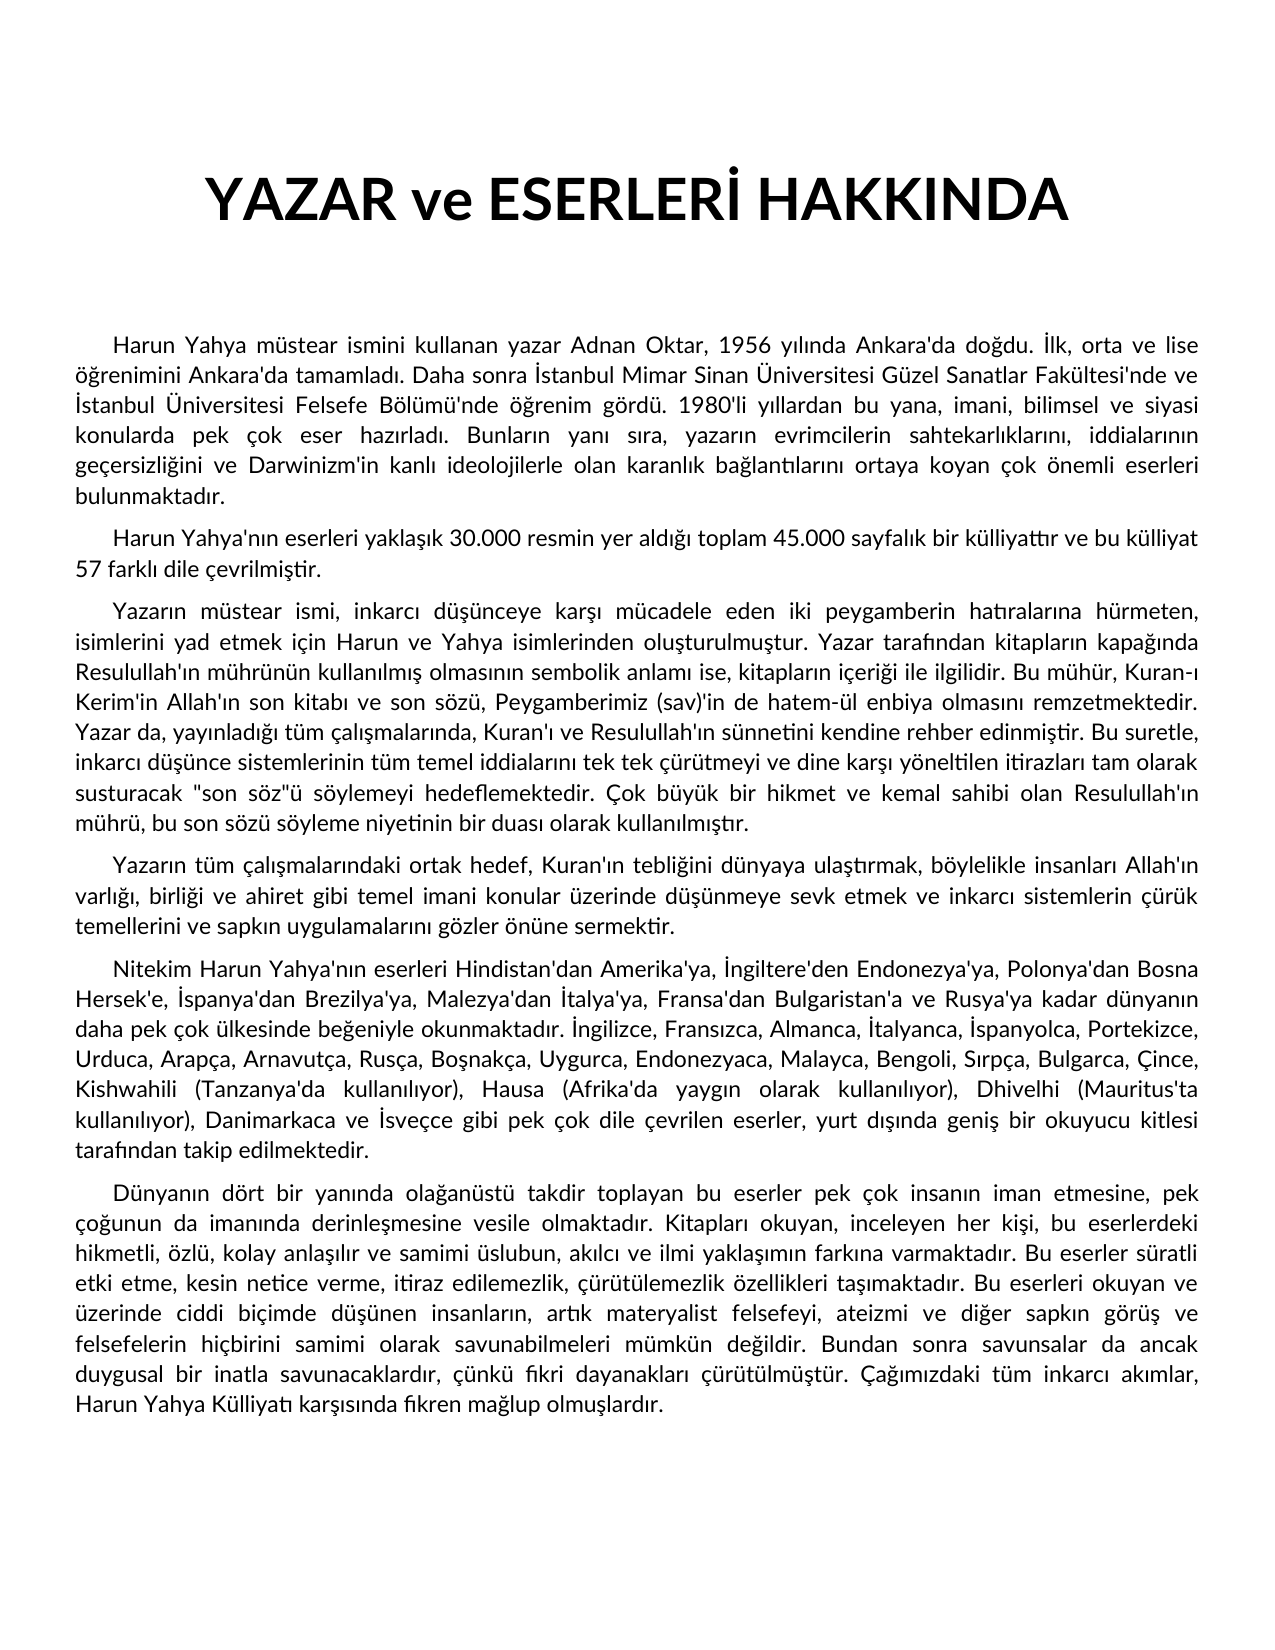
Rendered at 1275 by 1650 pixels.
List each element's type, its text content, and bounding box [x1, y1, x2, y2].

text Dünyanın dört bir yanında olağanüstü takdir toplayan bu eserler pek çok insanın iman etmesine, pek çoğunun da imanında derinleşmesine vesile olmaktadır. Kitapları okuyan, inceleyen her kişi, bu eserlerdeki hikmetli, özlü, kolay anlaşılır ve samimi üslubun, akılcı ve ilmi yaklaşımın farkına varmaktadır. Bu eserler süratli etki etme, kesin netice verme, itiraz edilemezlik, çürütülemezlik özellikleri taşımaktadır. Bu eserleri okuyan ve üzerinde ciddi biçimde düşünen insanların, artık materyalist felsefeyi, ateizmi ve diğer sapkın görüş ve felsefelerin hiçbirini samimi olarak savunabilmeleri mümkün değildir. Bundan sonra savunsalar da ancak duygusal bir inatla savunacaklardır, çünkü fikri dayanakları çürütülmüştür. Çağımızdaki tüm inkarcı akımlar, Harun Yahya Külliyatı karşısında fikren mağlup olmuşlardır. [75, 1178, 1200, 1417]
text Yazarın tüm çalışmalarındaki ortak hedef, Kuran'ın tebliğini dünyaya ulaştırmak, böylelikle insanları Allah'ın varlığı, birliği ve ahiret gibi temel imani konular üzerinde düşünmeye sevk etmek ve inkarcı sistemlerin çürük temellerini ve sapkın uygulamalarını gözler önüne sermektir. [75, 851, 1200, 939]
text Harun Yahya'nın eserleri yaklaşık 30.000 resmin yer aldığı toplam 45.000 sayfalık bir külliyattır ve bu külliyat 57 farklı dile çevrilmiştir. [75, 524, 1200, 582]
subtitle YAZAR ve ESERLERİ HAKKINDA [75, 162, 1200, 232]
text Nitekim Harun Yahya'nın eserleri Hindistan'dan Amerika'ya, İngiltere'den Endonezya'ya, Polonya'dan Bosna Hersek'e, İspanya'dan Brezilya'ya, Malezya'dan İtalya'ya, Fransa'dan Bulgaristan'a ve Rusya'ya kadar dünyanın daha pek çok ülkesinde beğeniyle okunmaktadır. İngilizce, Fransızca, Almanca, İtalyanca, İspanyolca, Portekizce, Urduca, Arapça, Arnavutça, Rusça, Boşnakça, Uygurca, Endonezyaca, Malayca, Bengoli, Sırpça, Bulgarca, Çince, Kishwahili (Tanzanya'da kullanılıyor), Hausa (Afrika'da yaygın olarak kullanılıyor), Dhivelhi (Mauritus'ta kullanılıyor), Danimarkaca ve İsveçce gibi pek çok dile çevrilen eserler, yurt dışında geniş bir okuyucu kitlesi tarafından takip edilmektedir. [75, 954, 1200, 1163]
text Yazarın müstear ismi, inkarcı düşünceye karşı mücadele eden iki peygamberin hatıralarına hürmeten, isimlerini yad etmek için Harun ve Yahya isimlerinden oluşturulmuştur. Yazar tarafından kitapların kapağında Resulullah'ın mührünün kullanılmış olmasının sembolik anlamı ise, kitapların içeriği ile ilgilidir. Bu mühür, Kuran-ı Kerim'in Allah'ın son kitabı ve son sözü, Peygamberimiz (sav)'in de hatem-ül enbiya olmasını remzetmektedir. Yazar da, yayınladığı tüm çalışmalarında, Kuran'ı ve Resulullah'ın sünnetini kendine rehber edinmiştir. Bu suretle, inkarcı düşünce sistemlerinin tüm temel iddialarını tek tek çürütmeyi ve dine karşı yöneltilen itirazları tam olarak susturacak "son söz"ü söylemeyi hedeflemektedir. Çok büyük bir hikmet ve kemal sahibi olan Resulullah'ın mührü, bu son sözü söyleme niyetinin bir duası olarak kullanılmıştır. [75, 597, 1200, 836]
text Harun Yahya müstear ismini kullanan yazar Adnan Oktar, 1956 yılında Ankara'da doğdu. İlk, orta ve lise öğrenimini Ankara'da tamamladı. Daha sonra İstanbul Mimar Sinan Üniversitesi Güzel Sanatlar Fakültesi'nde ve İstanbul Üniversitesi Felsefe Bölümü'nde öğrenim gördü. 1980'li yıllardan bu yana, imani, bilimsel ve siyasi konularda pek çok eser hazırladı. Bunların yanı sıra, yazarın evrimcilerin sahtekarlıklarını, iddialarının geçersizliğini ve Darwinizm'in kanlı ideolojilerle olan karanlık bağlantılarını ortaya koyan çok önemli eserleri bulunmaktadır. [75, 330, 1200, 509]
